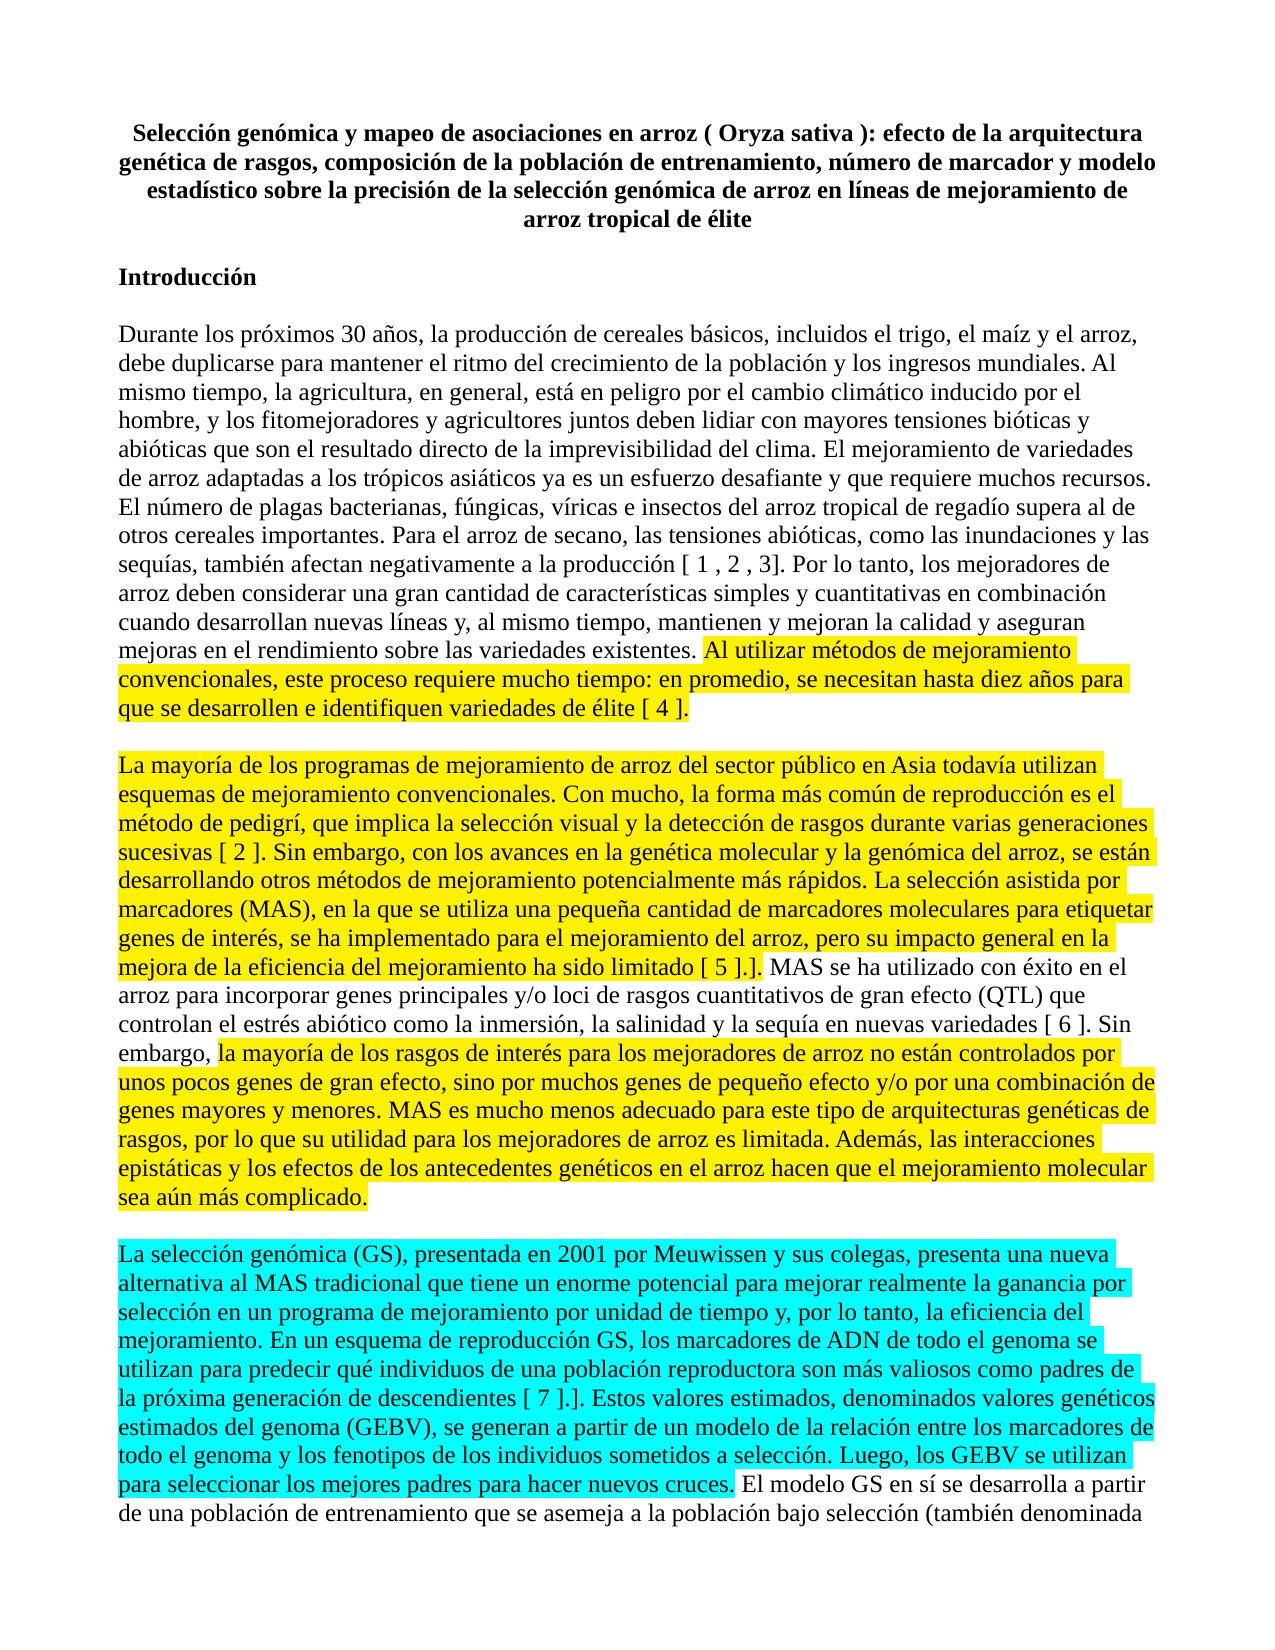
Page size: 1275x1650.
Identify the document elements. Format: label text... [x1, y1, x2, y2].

text Introducción [118, 262, 1157, 291]
text La mayoría de los programas de mejoramiento de arroz del sector público en Asia todavía utilizan esquemas de mejoramiento convencionales. Con mucho, la forma más común de reproducción es el método de pedigrí, que implica la selección visual y la detección de rasgos durante varias generaciones sucesivas [ 2 ]. Sin embargo, con los avances en la genética molecular y la genómica del arroz, se están desarrollando otros métodos de mejoramiento potencialmente más rápidos. La selección asistida por marcadores (MAS), en la que se utiliza una pequeña cantidad de marcadores moleculares para etiquetar genes de interés, se ha implementado para el mejoramiento del arroz, pero su impacto general en la mejora de la eficiencia del mejoramiento ha sido limitado [ 5 ].]. MAS se ha utilizado con éxito en el arroz para incorporar genes principales y/o loci de rasgos cuantitativos de gran efecto (QTL) que controlan el estrés abiótico como la inmersión, la salinidad y la sequía en nuevas variedades [ 6 ]. Sin embargo, la mayoría de los rasgos de interés para los mejoradores de arroz no están controlados por unos pocos genes de gran efecto, sino por muchos genes de pequeño efecto y/o por una combinación de genes mayores y menores. MAS es mucho menos adecuado para este tipo de arquitecturas genéticas de rasgos, por lo que su utilidad para los mejoradores de arroz es limitada. Además, las interacciones epistáticas y los efectos de los antecedentes genéticos en el arroz hacen que el mejoramiento molecular sea aún más complicado. [118, 751, 1157, 1211]
text Selección genómica y mapeo de asociaciones en arroz ( Oryza sativa ): efecto de la arquitectura genética de rasgos, composición de la población de entrenamiento, número de marcador y modelo estadístico sobre la precisión de la selección genómica de arroz en líneas de mejoramiento de arroz tropical de élite [118, 118, 1157, 233]
text Durante los próximos 30 años, la producción de cereales básicos, incluidos el trigo, el maíz y el arroz, debe duplicarse para mantener el ritmo del crecimiento de la población y los ingresos mundiales. Al mismo tiempo, la agricultura, en general, está en peligro por el cambio climático inducido por el hombre, y los fitomejoradores y agricultores juntos deben lidiar con mayores tensiones bióticas y abióticas que son el resultado directo de la imprevisibilidad del clima. El mejoramiento de variedades de arroz adaptadas a los trópicos asiáticos ya es un esfuerzo desafiante y que requiere muchos recursos. El número de plagas bacterianas, fúngicas, víricas e insectos del arroz tropical de regadío supera al de otros cereales importantes. Para el arroz de secano, las tensiones abióticas, como las inundaciones y las sequías, también afectan negativamente a la producción [ 1 , 2 , 3]. Por lo tanto, los mejoradores de arroz deben considerar una gran cantidad de características simples y cuantitativas en combinación cuando desarrollan nuevas líneas y, al mismo tiempo, mantienen y mejoran la calidad y aseguran mejoras en el rendimiento sobre las variedades existentes. Al utilizar métodos de mejoramiento convencionales, este proceso requiere mucho tiempo: en promedio, se necesitan hasta diez años para que se desarrollen e identifiquen variedades de élite [ 4 ]. [118, 319, 1157, 722]
text La selección genómica (GS), presentada en 2001 por Meuwissen y sus colegas, presenta una nueva alternativa al MAS tradicional que tiene un enorme potencial para mejorar realmente la ganancia por selección en un programa de mejoramiento por unidad de tiempo y, por lo tanto, la eficiencia del mejoramiento. En un esquema de reproducción GS, los marcadores de ADN de todo el genoma se utilizan para predecir qué individuos de una población reproductora son más valiosos como padres de la próxima generación de descendientes [ 7 ].]. Estos valores estimados, denominados valores genéticos estimados del genoma (GEBV), se generan a partir de un modelo de la relación entre los marcadores de todo el genoma y los fenotipos de los individuos sometidos a selección. Luego, los GEBV se utilizan para seleccionar los mejores padres para hacer nuevos cruces. El modelo GS en sí se desarrolla a partir de una población de entrenamiento que se asemeja a la población bajo selección (también denominada [118, 1239, 1157, 1527]
